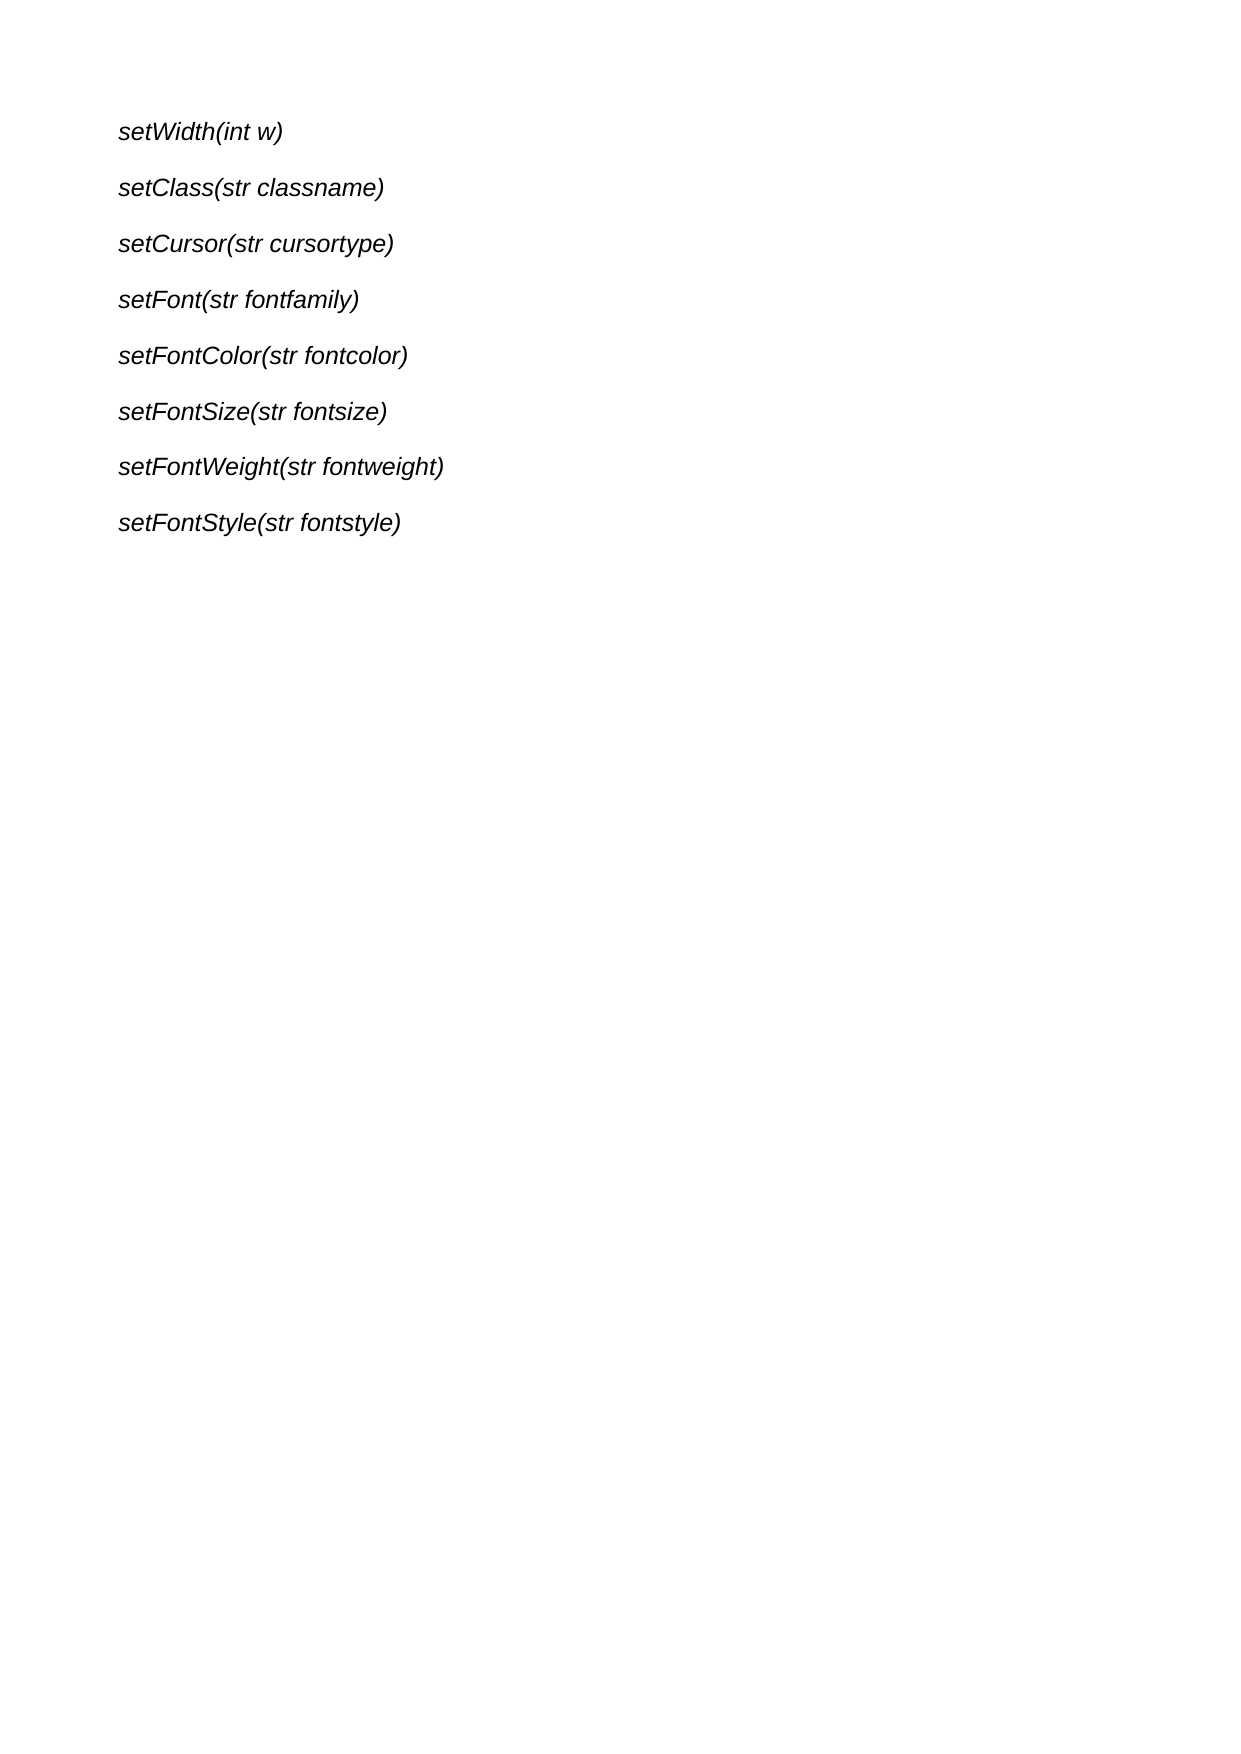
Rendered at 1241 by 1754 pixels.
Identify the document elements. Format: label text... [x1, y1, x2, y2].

text setFontWeight(str fontweight) [118, 453, 1122, 481]
text setFontSize(str fontsize) [118, 397, 1122, 425]
text setFontStyle(str fontstyle) [118, 509, 1122, 537]
text setFont(str fontfamily) [118, 286, 1122, 313]
text setCursor(str cursortype) [118, 230, 1122, 258]
text setClass(str classname) [118, 174, 1122, 202]
text setWidth(int w) [118, 118, 1122, 146]
text setFontColor(str fontcolor) [118, 341, 1122, 369]
